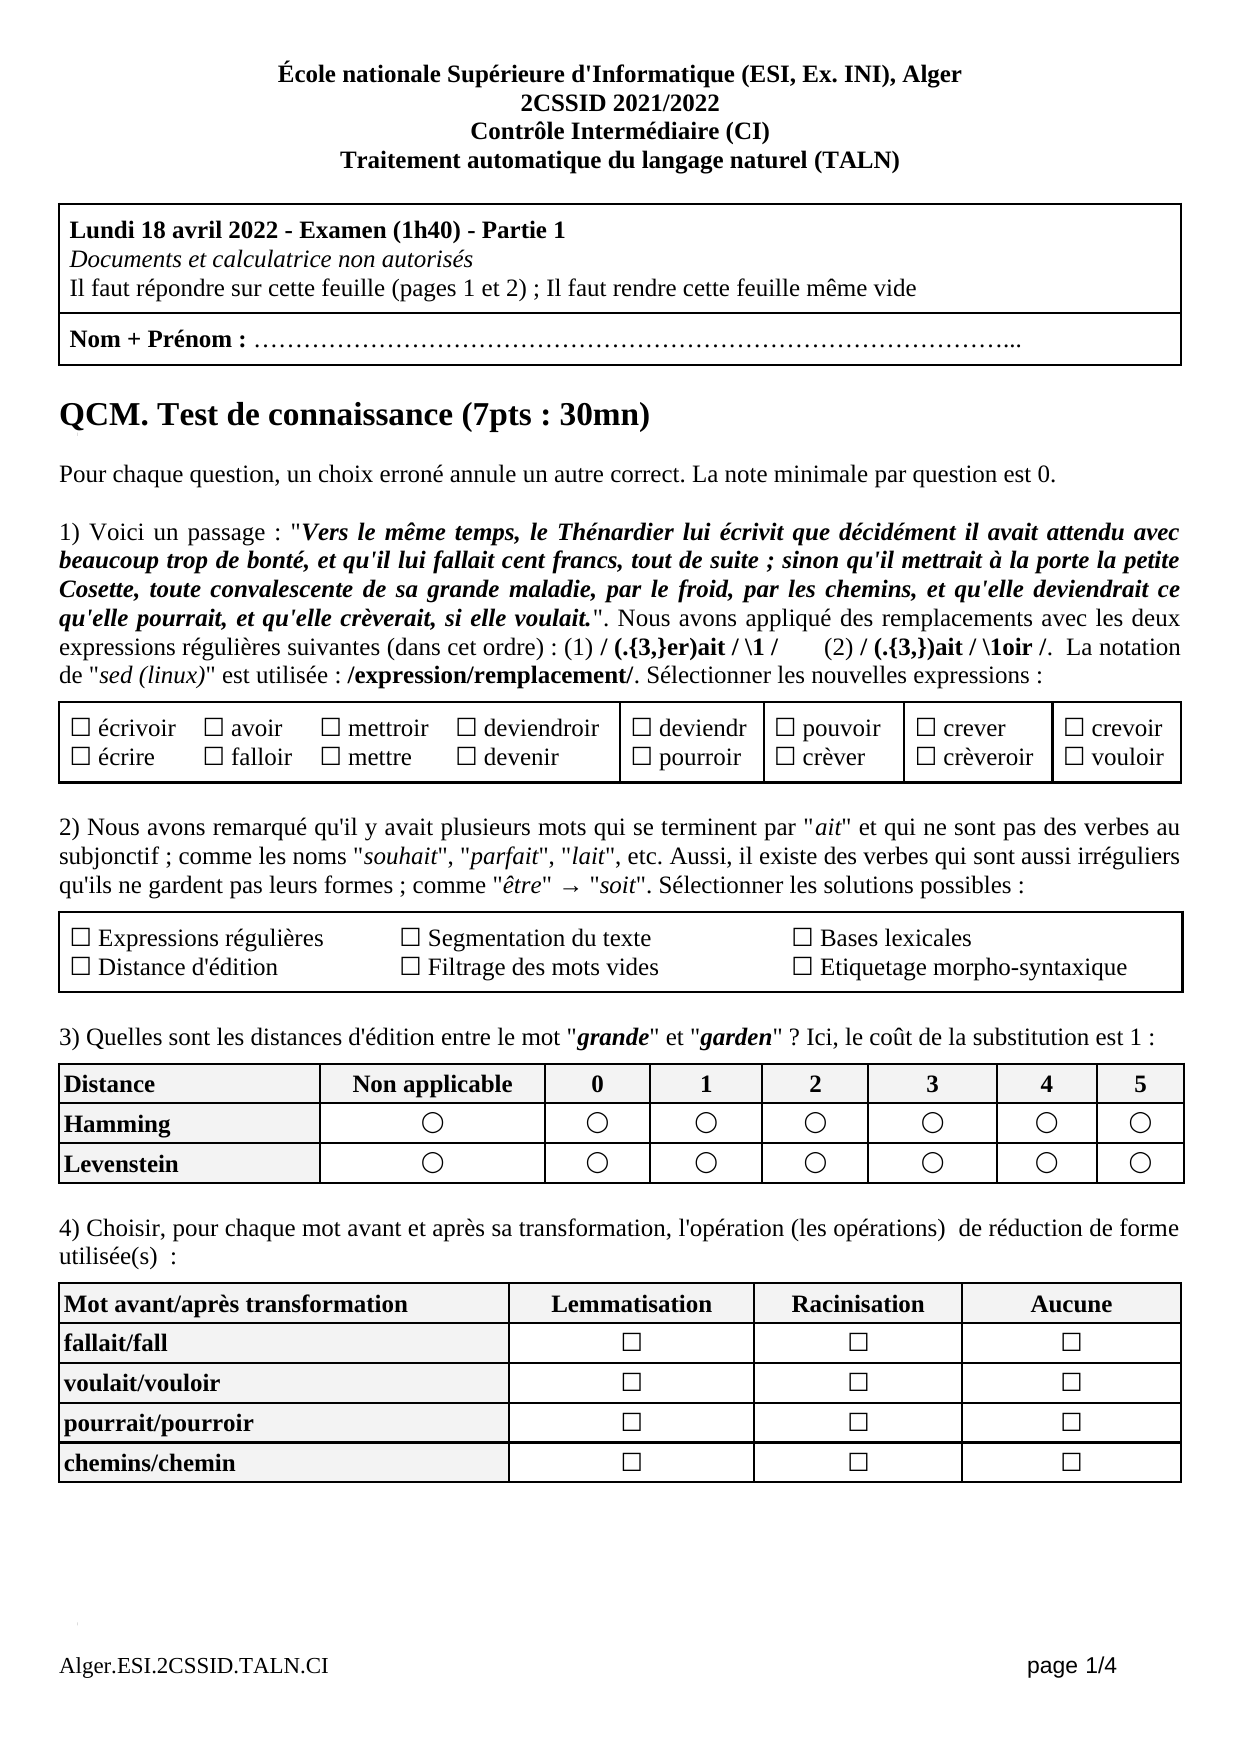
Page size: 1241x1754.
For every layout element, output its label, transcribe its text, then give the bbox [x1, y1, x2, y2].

table_cell fallait/fall [60, 1324, 508, 1362]
table_header ☐ deviendr ☐ pourroir [621, 703, 763, 781]
table_header ☐ mettroir ☐ mettre [309, 703, 445, 781]
table_cell ☐ [963, 1404, 1180, 1441]
table_cell ☐ [755, 1444, 961, 1481]
text 4) Choisir, pour chaque mot avant et après sa transformation, l'opération (les opérations) de réduction de forme utilisée(s) : [59, 1213, 1181, 1270]
table_cell ◯ [1098, 1104, 1183, 1142]
table_header Aucune [963, 1284, 1180, 1322]
table_cell ☐ [963, 1444, 1180, 1481]
table_cell ☐ [755, 1404, 961, 1441]
table_cell ☐ [510, 1404, 753, 1441]
table_header 1 [651, 1065, 761, 1102]
table_header ☐ écrivoir ☐ écrire [60, 703, 192, 781]
table_cell ◯ [651, 1144, 761, 1182]
table_cell ◯ [763, 1144, 867, 1182]
table_header ☐ Expressions régulières ☐ Distance d'édition [60, 913, 389, 991]
table_header ☐ Bases lexicales ☐ Etiquetage morpho-syntaxique [781, 913, 1181, 991]
table_cell ◯ [321, 1144, 544, 1182]
text Traitement automatique du langage naturel (TALN) [59, 145, 1181, 174]
table_cell ◯ [998, 1104, 1096, 1142]
table_cell ☐ [963, 1364, 1180, 1402]
table_header ☐ Segmentation du texte ☐ Filtrage des mots vides [389, 913, 781, 991]
text 2CSSID 2021/2022 [59, 88, 1181, 116]
table_cell ☐ [510, 1324, 753, 1362]
text École nationale Supérieure d'Informatique (ESI, Ex. INI), Alger [59, 59, 1181, 88]
table_cell ◯ [651, 1104, 761, 1142]
table_header 2 [763, 1065, 867, 1102]
table_cell ◯ [1098, 1144, 1183, 1182]
text 1) Voici un passage : "Vers le même temps, le Thénardier lui écrivit que décidément il avait attendu avec beaucoup trop de bonté, et qu'il lui fallait cent francs, tout de suite ; sinon qu'il mettrait à la porte la petite Cosette, toute convalescente de sa grande maladie, par le froid, par les chemins, et qu'elle deviendrait ce qu'elle pourrait, et qu'elle crèverait, si elle voulait.". Nous avons appliqué des remplacements avec les deux expressions régulières suivantes (dans cet ordre) : (1) / (.{3,}er)ait / \1 / (2) / (.{3,})ait / \1oir /. La notation de "sed (linux)" est utilisée : /expression/remplacement/. Sélectionner les nouvelles expressions : [59, 517, 1181, 689]
table_cell ☐ [755, 1364, 961, 1402]
table_header 3 [869, 1065, 996, 1102]
table_header Non applicable [321, 1065, 544, 1102]
table_header ☐ crever ☐ crèveroir [905, 703, 1051, 781]
table_header 5 [1098, 1065, 1183, 1102]
table_cell ☐ [755, 1324, 961, 1362]
table_cell Hamming [60, 1104, 319, 1142]
table_cell ◯ [321, 1104, 544, 1142]
table_cell ◯ [869, 1144, 996, 1182]
table_cell ☐ [510, 1444, 753, 1481]
table_cell ◯ [546, 1144, 649, 1182]
table_cell ◯ [763, 1104, 867, 1142]
text 3) Quelles sont les distances d'édition entre le mot "grande" et "garden" ? Ici, le coût de la substitution est 1 : [59, 1022, 1181, 1051]
table_header Mot avant/après transformation [60, 1284, 508, 1322]
table_cell ☐ [510, 1364, 753, 1402]
table_cell ◯ [869, 1104, 996, 1142]
table_header ☐ deviendroir ☐ devenir [445, 703, 619, 781]
table_cell ☐ [963, 1324, 1180, 1362]
table_header Lundi 18 avril 2022 - Examen (1h40) - Partie 1 Documents et calculatrice non autorisés Il faut répondre sur cette feuille (pages 1 et 2) ; Il faut rendre cette feuille même vide [60, 205, 1180, 312]
table_cell ◯ [546, 1104, 649, 1142]
table_header Lemmatisation [510, 1284, 753, 1322]
table_cell Levenstein [60, 1144, 319, 1182]
text 2) Nous avons remarqué qu'il y avait plusieurs mots qui se terminent par "ait" et qui ne sont pas des verbes au subjonctif ; comme les noms "souhait", "parfait", "lait", etc. Aussi, il existe des verbes qui sont aussi irréguliers qu'ils ne gardent pas leurs formes ; comme "être" → "soit". Sélectionner les solutions possibles : [59, 812, 1181, 898]
text Pour chaque question, un choix erroné annule un autre correct. La note minimale par question est 0. [59, 459, 1181, 488]
table_header ☐ avoir ☐ falloir [192, 703, 309, 781]
text QCM. Test de connaissance (7pts : 30mn) [59, 394, 1181, 433]
table_header ☐ crevoir ☐ vouloir [1054, 703, 1180, 781]
table_header 4 [998, 1065, 1096, 1102]
table_header ☐ pouvoir ☐ crèver [765, 703, 903, 781]
table_header Distance [60, 1065, 319, 1102]
table_header 0 [546, 1065, 649, 1102]
table_cell Nom + Prénom : ………………………………………………………………………………... [60, 314, 1180, 363]
table_cell chemins/chemin [60, 1444, 508, 1481]
text Contrôle Intermédiaire (CI) [59, 116, 1181, 145]
table_cell voulait/vouloir [60, 1364, 508, 1402]
table_header Racinisation [755, 1284, 961, 1322]
table_cell ◯ [998, 1144, 1096, 1182]
table_cell pourrait/pourroir [60, 1404, 508, 1441]
